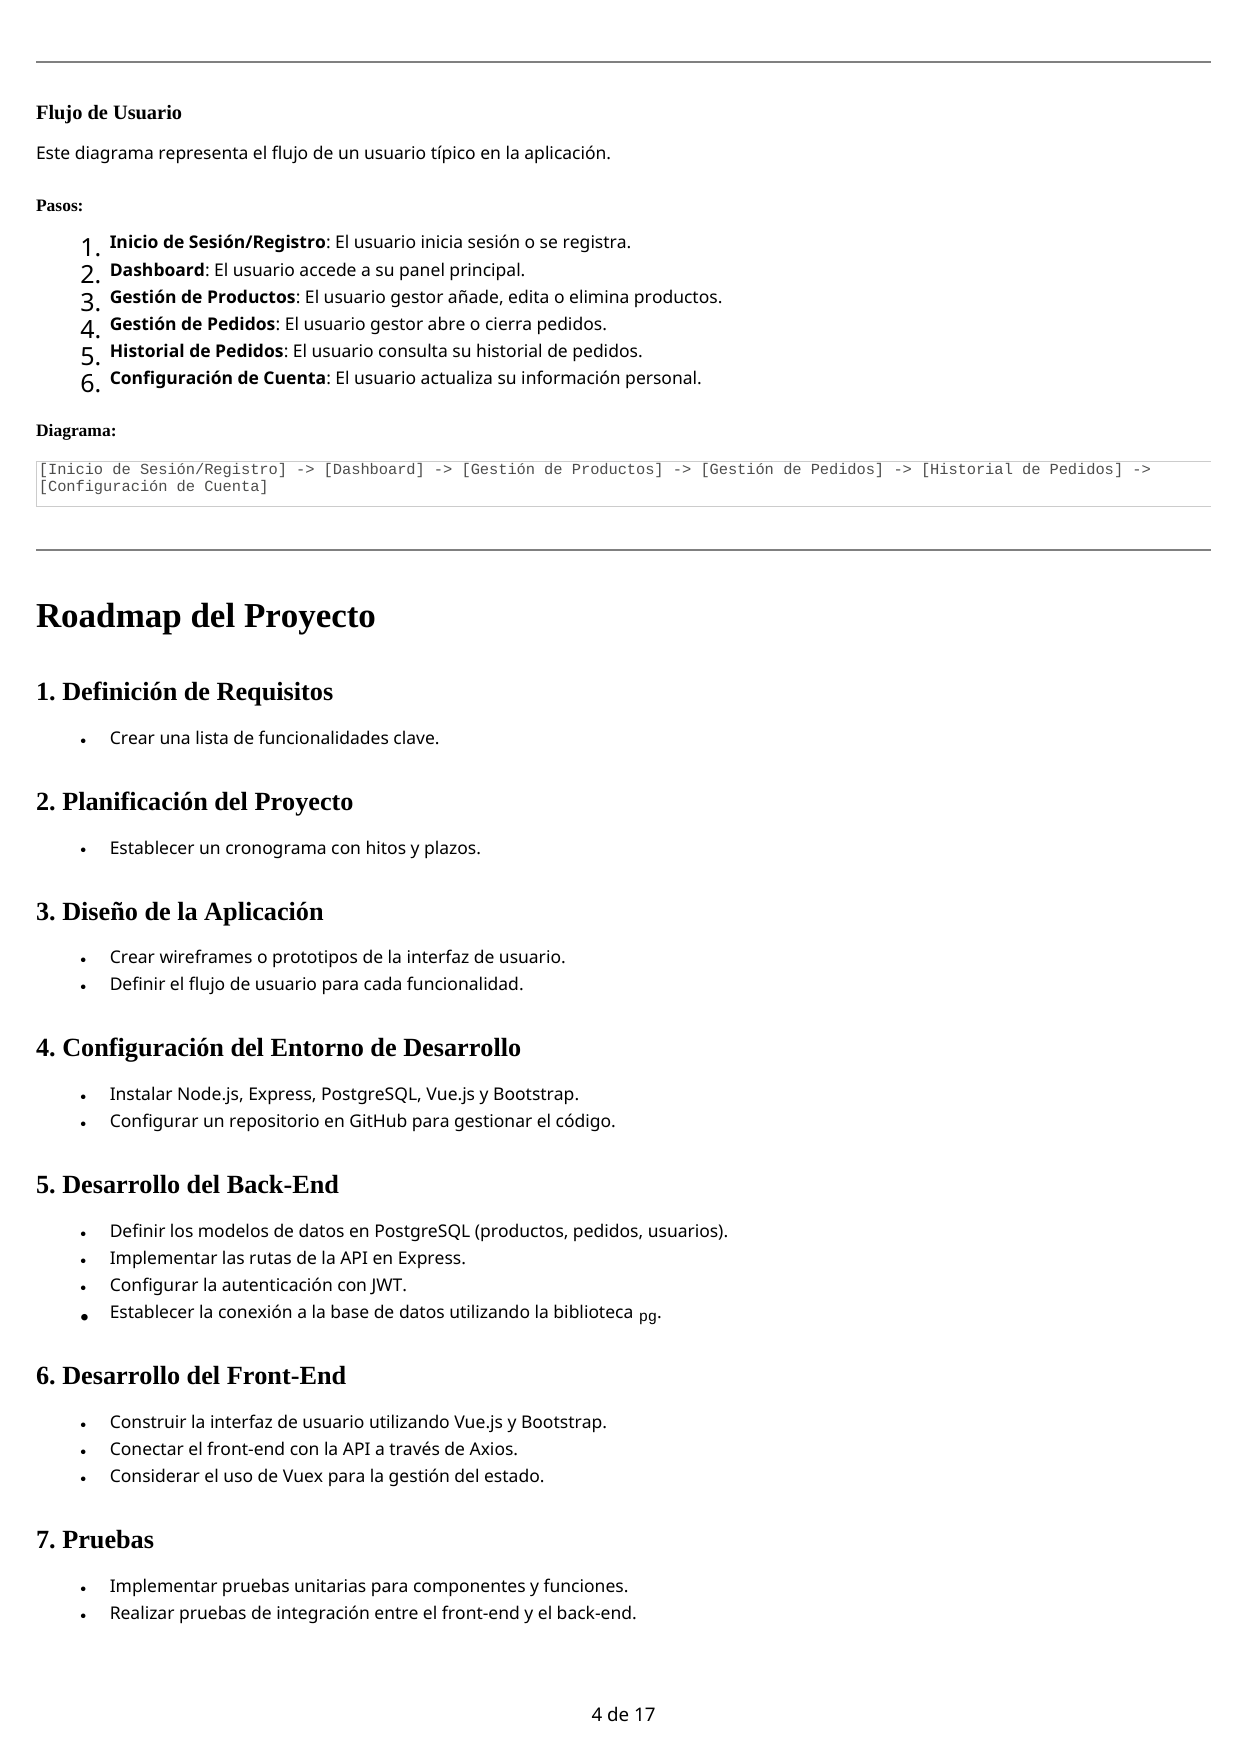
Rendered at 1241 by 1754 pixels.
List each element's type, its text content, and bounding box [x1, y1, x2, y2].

list Considerar el uso de Vuex para la gestión del estado. [80, 1469, 1211, 1496]
list Crear wireframes o prototipos de la interfaz de usuario. [80, 950, 1211, 977]
list Configurar un repositorio en GitHub para gestionar el código. [80, 1114, 1211, 1141]
list Gestión de Productos: El usuario gestor añade, edita o elimina productos. [80, 289, 1211, 317]
list Inicio de Sesión/Registro: El usuario inicia sesión o se registra. [80, 235, 1211, 262]
list Establecer la conexión a la base de datos utilizando la biblioteca pg. [80, 1305, 1211, 1332]
subtitle 2. Planificación del Proyecto [36, 793, 1211, 828]
subtitle 4. Configuración del Entorno de Desarrollo [36, 1040, 1211, 1074]
list Configurar la autenticación con JWT. [80, 1278, 1211, 1305]
subtitle 7. Pruebas [36, 1532, 1211, 1566]
list Instalar Node.js, Express, PostgreSQL, Vue.js y Bootstrap. [80, 1087, 1211, 1114]
list Gestión de Pedidos: El usuario gestor abre o cierra pedidos. [80, 317, 1211, 344]
subtitle Diagrama: [36, 425, 1211, 448]
list Construir la interfaz de usuario utilizando Vue.js y Bootstrap. [80, 1414, 1211, 1442]
subtitle 3. Diseño de la Aplicación [36, 903, 1211, 937]
subtitle Pasos: [36, 200, 1211, 223]
subtitle 6. Desarrollo del Front-End [36, 1368, 1211, 1402]
text [Inicio de Sesión/Registro] -> [Dashboard] -> [Gestión de Productos] -> [Gestión de Pedidos] -> [Historial de Pedidos] -> [Configuración de Cuenta] [37, 462, 1211, 506]
list Realizar pruebas de integración entre el front-end y el back-end. [80, 1606, 1211, 1633]
list Definir los modelos de datos en PostgreSQL (productos, pedidos, usuarios). [80, 1223, 1211, 1251]
subtitle Flujo de Usuario [36, 106, 1211, 133]
list Establecer un cronograma con hitos y plazos. [80, 840, 1211, 867]
list Implementar pruebas unitarias para componentes y funciones. [80, 1578, 1211, 1606]
list Crear una lista de funcionalidades clave. [80, 731, 1211, 758]
subtitle 1. Definición de Requisitos [36, 684, 1211, 718]
subtitle Roadmap del Proyecto [36, 604, 1211, 650]
list Configuración de Cuenta: El usuario actualiza su información personal. [80, 371, 1211, 398]
list Definir el flujo de usuario para cada funcionalidad. [80, 977, 1211, 1004]
list Historial de Pedidos: El usuario consulta su historial de pedidos. [80, 344, 1211, 371]
list Conectar el front-end con la API a través de Axios. [80, 1442, 1211, 1469]
list Implementar las rutas de la API en Express. [80, 1251, 1211, 1278]
subtitle 5. Desarrollo del Back-End [36, 1176, 1211, 1211]
list Dashboard: El usuario accede a su panel principal. [80, 262, 1211, 289]
text Este diagrama representa el flujo de un usuario típico en la aplicación. [36, 145, 1211, 173]
